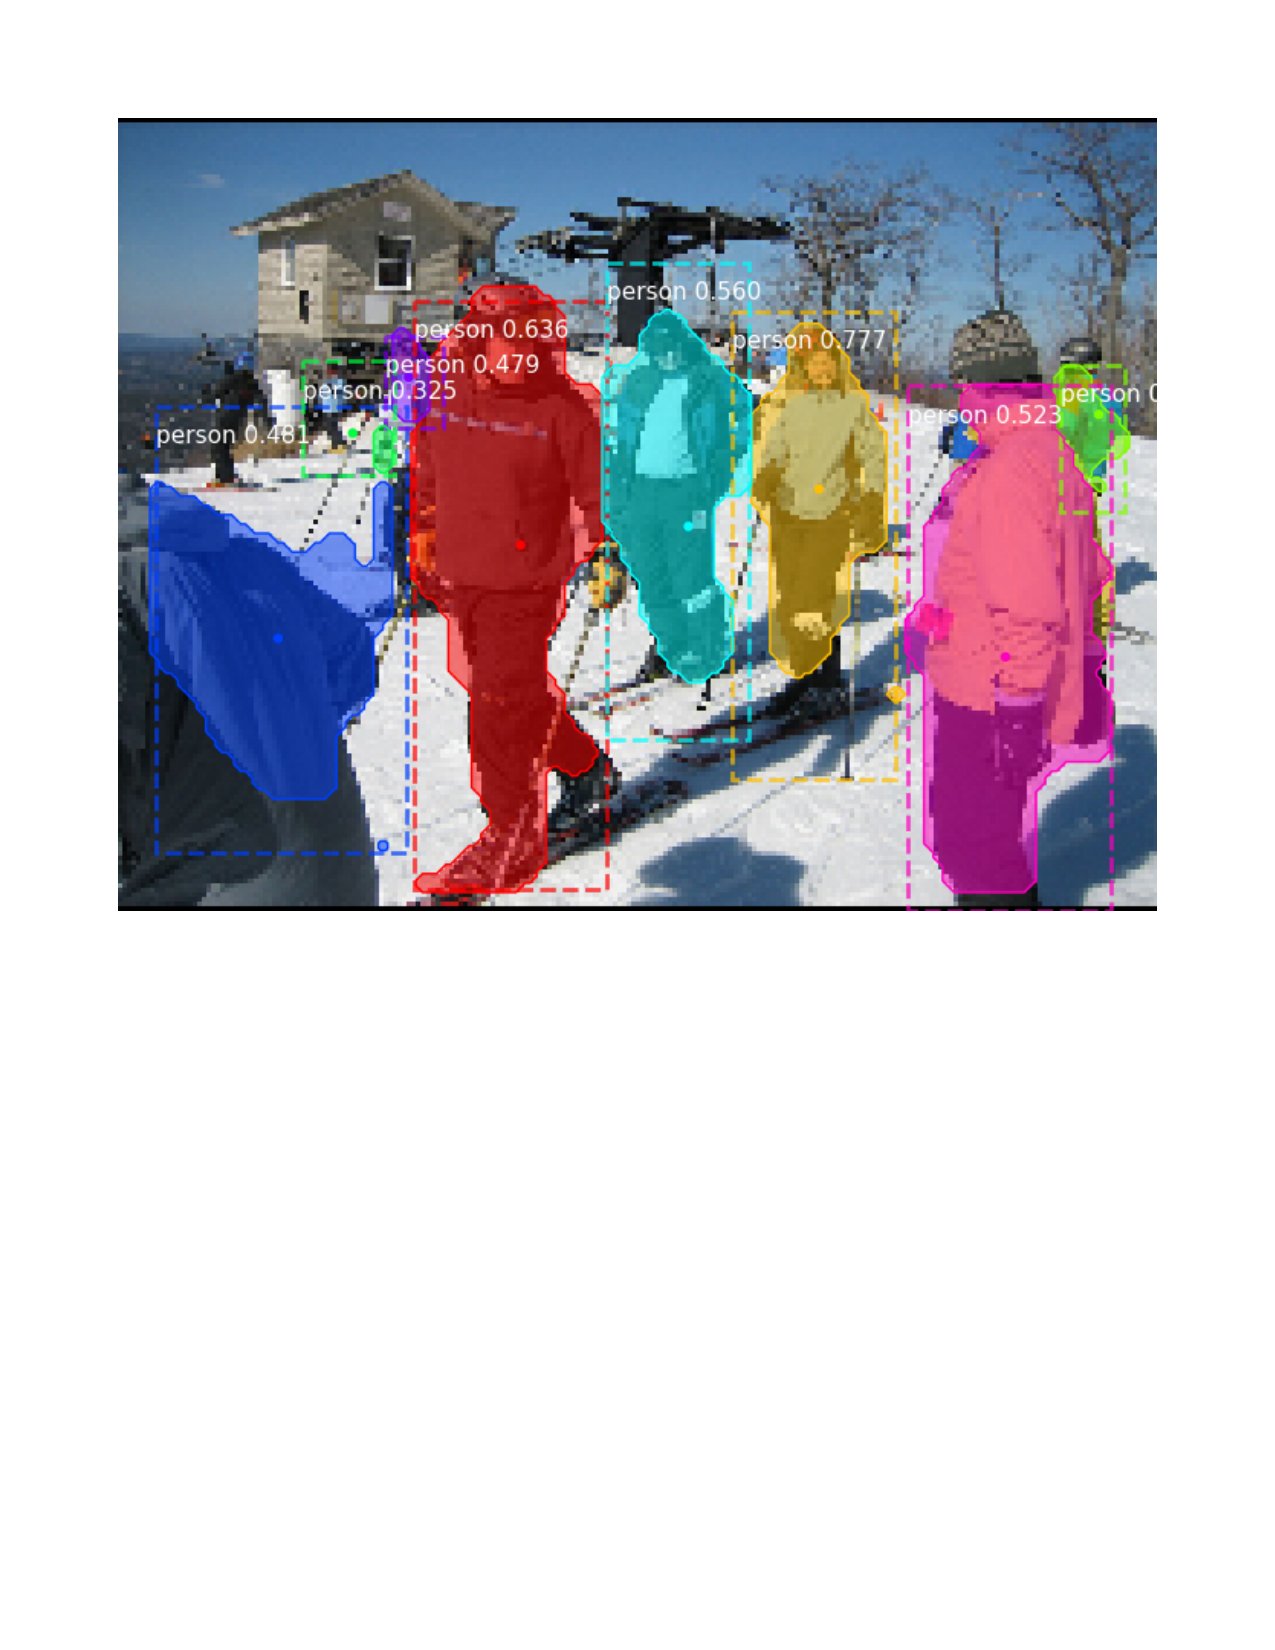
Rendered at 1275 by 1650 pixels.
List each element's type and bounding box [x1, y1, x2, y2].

picture [118, 118, 1157, 911]
